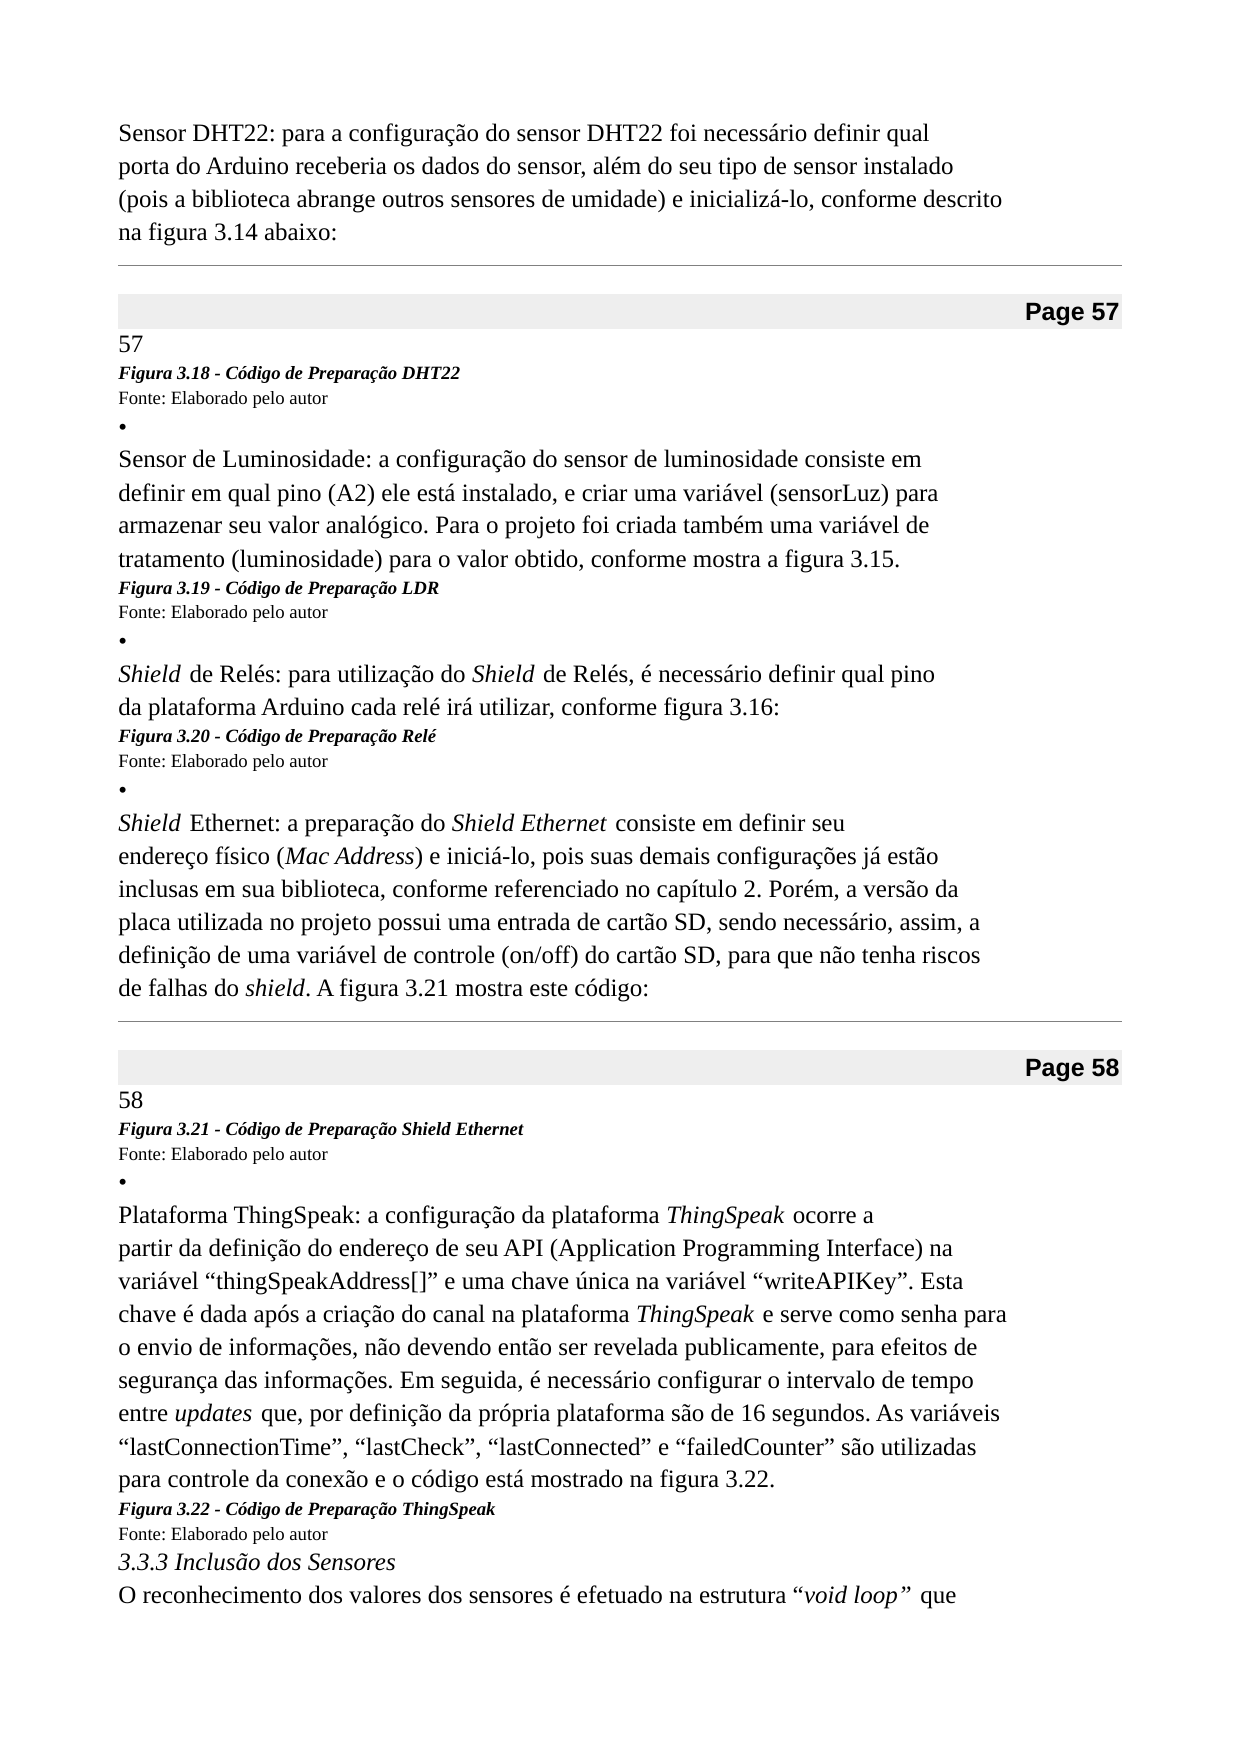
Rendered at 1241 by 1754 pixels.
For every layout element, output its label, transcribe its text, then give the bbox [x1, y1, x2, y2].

text O reconhecimento dos valores dos sensores é efetuado na estrutura “void loop” que [118, 1580, 1122, 1609]
text Fonte: Elaborado pelo autor [118, 1522, 1122, 1544]
text de falhas do shield. A figura 3.21 mostra este código: [118, 973, 1122, 1002]
text 57 [118, 329, 1122, 358]
text 3.3.3 Inclusão dos Sensores [118, 1547, 1122, 1576]
text Figura 3.22 - Código de Preparação ThingSpeak [118, 1498, 1122, 1519]
text Figura 3.19 - Código de Preparação LDR [118, 577, 1122, 598]
text • [118, 626, 1122, 655]
text chave é dada após a criação do canal na plataforma ThingSpeak e serve como senha para [118, 1299, 1122, 1328]
text Fonte: Elaborado pelo autor [118, 387, 1122, 408]
text • [118, 412, 1122, 440]
text porta do Arduino receberia os dados do sensor, além do seu tipo de sensor instalado [118, 151, 1122, 180]
text Fonte: Elaborado pelo autor [118, 1143, 1122, 1164]
text partir da definição do endereço de seu API (Application Programming Interface) na [118, 1233, 1122, 1262]
text Shield de Relés: para utilização do Shield de Relés, é necessário definir qual pino [118, 659, 1122, 688]
text da plataforma Arduino cada relé irá utilizar, conforme figura 3.16: [118, 692, 1122, 721]
table_header Page 57 [118, 294, 1122, 329]
text para controle da conexão e o código está mostrado na figura 3.22. [118, 1464, 1122, 1493]
text Sensor DHT22: para a configuração do sensor DHT22 foi necessário definir qual [118, 118, 1122, 147]
text Fonte: Elaborado pelo autor [118, 601, 1122, 623]
text • [118, 775, 1122, 804]
text tratamento (luminosidade) para o valor obtido, conforme mostra a figura 3.15. [118, 544, 1122, 572]
text placa utilizada no projeto possui uma entrada de cartão SD, sendo necessário, assim, a [118, 907, 1122, 936]
text “lastConnectionTime”, “lastCheck”, “lastConnected” e “failedCounter” são utilizadas [118, 1432, 1122, 1460]
text Figura 3.18 - Código de Preparação DHT22 [118, 362, 1122, 383]
text Fonte: Elaborado pelo autor [118, 750, 1122, 772]
text Figura 3.21 - Código de Preparação Shield Ethernet [118, 1118, 1122, 1139]
text Figura 3.20 - Código de Preparação Relé [118, 725, 1122, 747]
table_header Page 58 [118, 1050, 1122, 1085]
text Sensor de Luminosidade: a configuração do sensor de luminosidade consiste em [118, 444, 1122, 473]
text Plataforma ThingSpeak: a configuração da plataforma ThingSpeak ocorre a [118, 1200, 1122, 1229]
text Shield Ethernet: a preparação do Shield Ethernet consiste em definir seu [118, 808, 1122, 837]
text • [118, 1167, 1122, 1196]
text na figura 3.14 abaixo: [118, 217, 1122, 246]
text definição de uma variável de controle (on/off) do cartão SD, para que não tenha riscos [118, 940, 1122, 969]
text 58 [118, 1085, 1122, 1113]
text segurança das informações. Em seguida, é necessário configurar o intervalo de tempo [118, 1366, 1122, 1394]
text variável “thingSpeakAddress[]” e uma chave única na variável “writeAPIKey”. Esta [118, 1266, 1122, 1295]
text definir em qual pino (A2) ele está instalado, e criar uma variável (sensorLuz) para [118, 478, 1122, 506]
text (pois a biblioteca abrange outros sensores de umidade) e inicializá-lo, conforme descrito [118, 184, 1122, 213]
text entre updates que, por definição da própria plataforma são de 16 segundos. As variáveis [118, 1398, 1122, 1427]
text inclusas em sua biblioteca, conforme referenciado no capítulo 2. Porém, a versão da [118, 874, 1122, 903]
text armazenar seu valor analógico. Para o projeto foi criada também uma variável de [118, 511, 1122, 539]
text endereço físico (Mac Address) e iniciá-lo, pois suas demais configurações já estão [118, 841, 1122, 870]
text o envio de informações, não devendo então ser revelada publicamente, para efeitos de [118, 1332, 1122, 1361]
